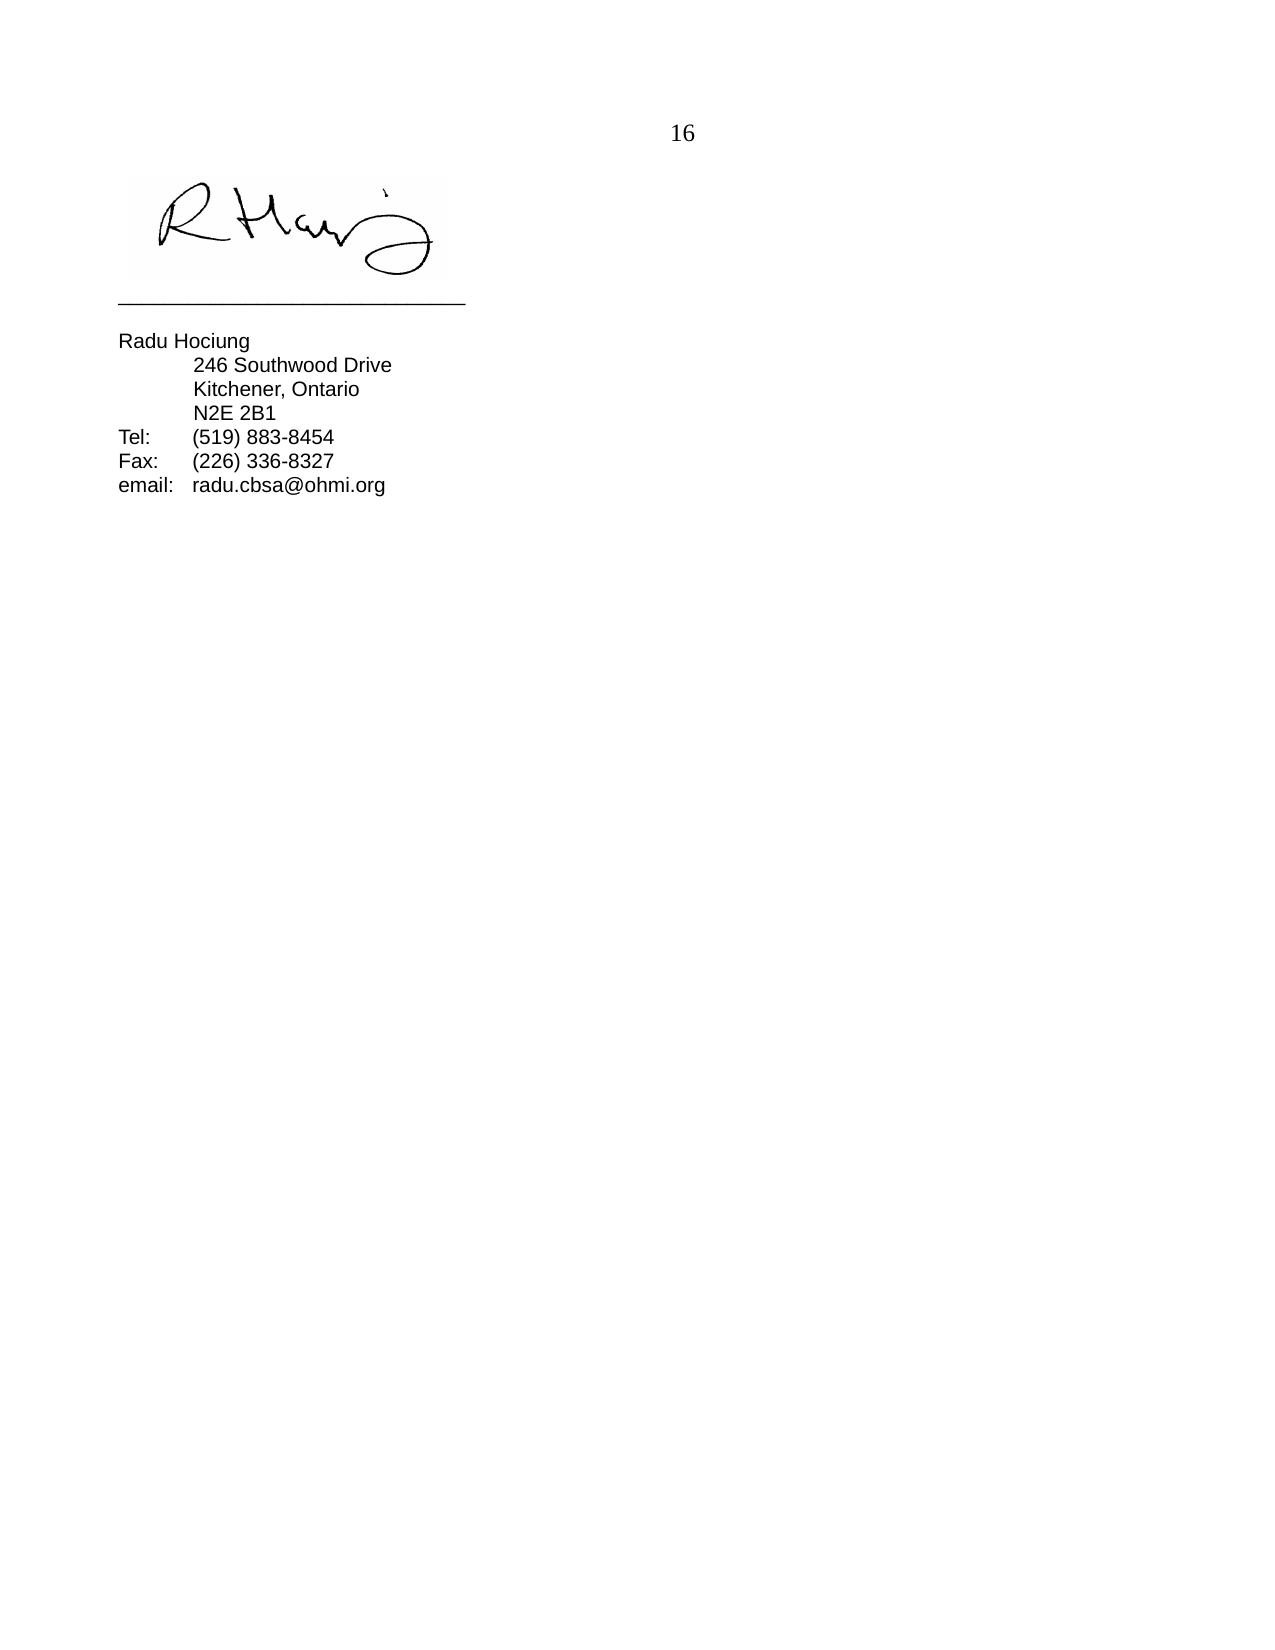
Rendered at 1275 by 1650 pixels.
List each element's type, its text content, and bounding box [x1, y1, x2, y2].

subtitle N2E 2B1 [193, 401, 1157, 425]
subtitle ______________________________ [118, 177, 1157, 305]
subtitle Radu Hociung [118, 329, 1157, 353]
subtitle Tel: (519) 883-8454 [118, 425, 1157, 449]
subtitle 246 Southwood Drive [193, 353, 1157, 377]
subtitle Fax: (226) 336-8327 [118, 449, 1157, 473]
picture [127, 175, 448, 282]
subtitle email: radu.cbsa@ohmi.org [118, 473, 1157, 497]
subtitle Kitchener, Ontario [193, 377, 1157, 401]
